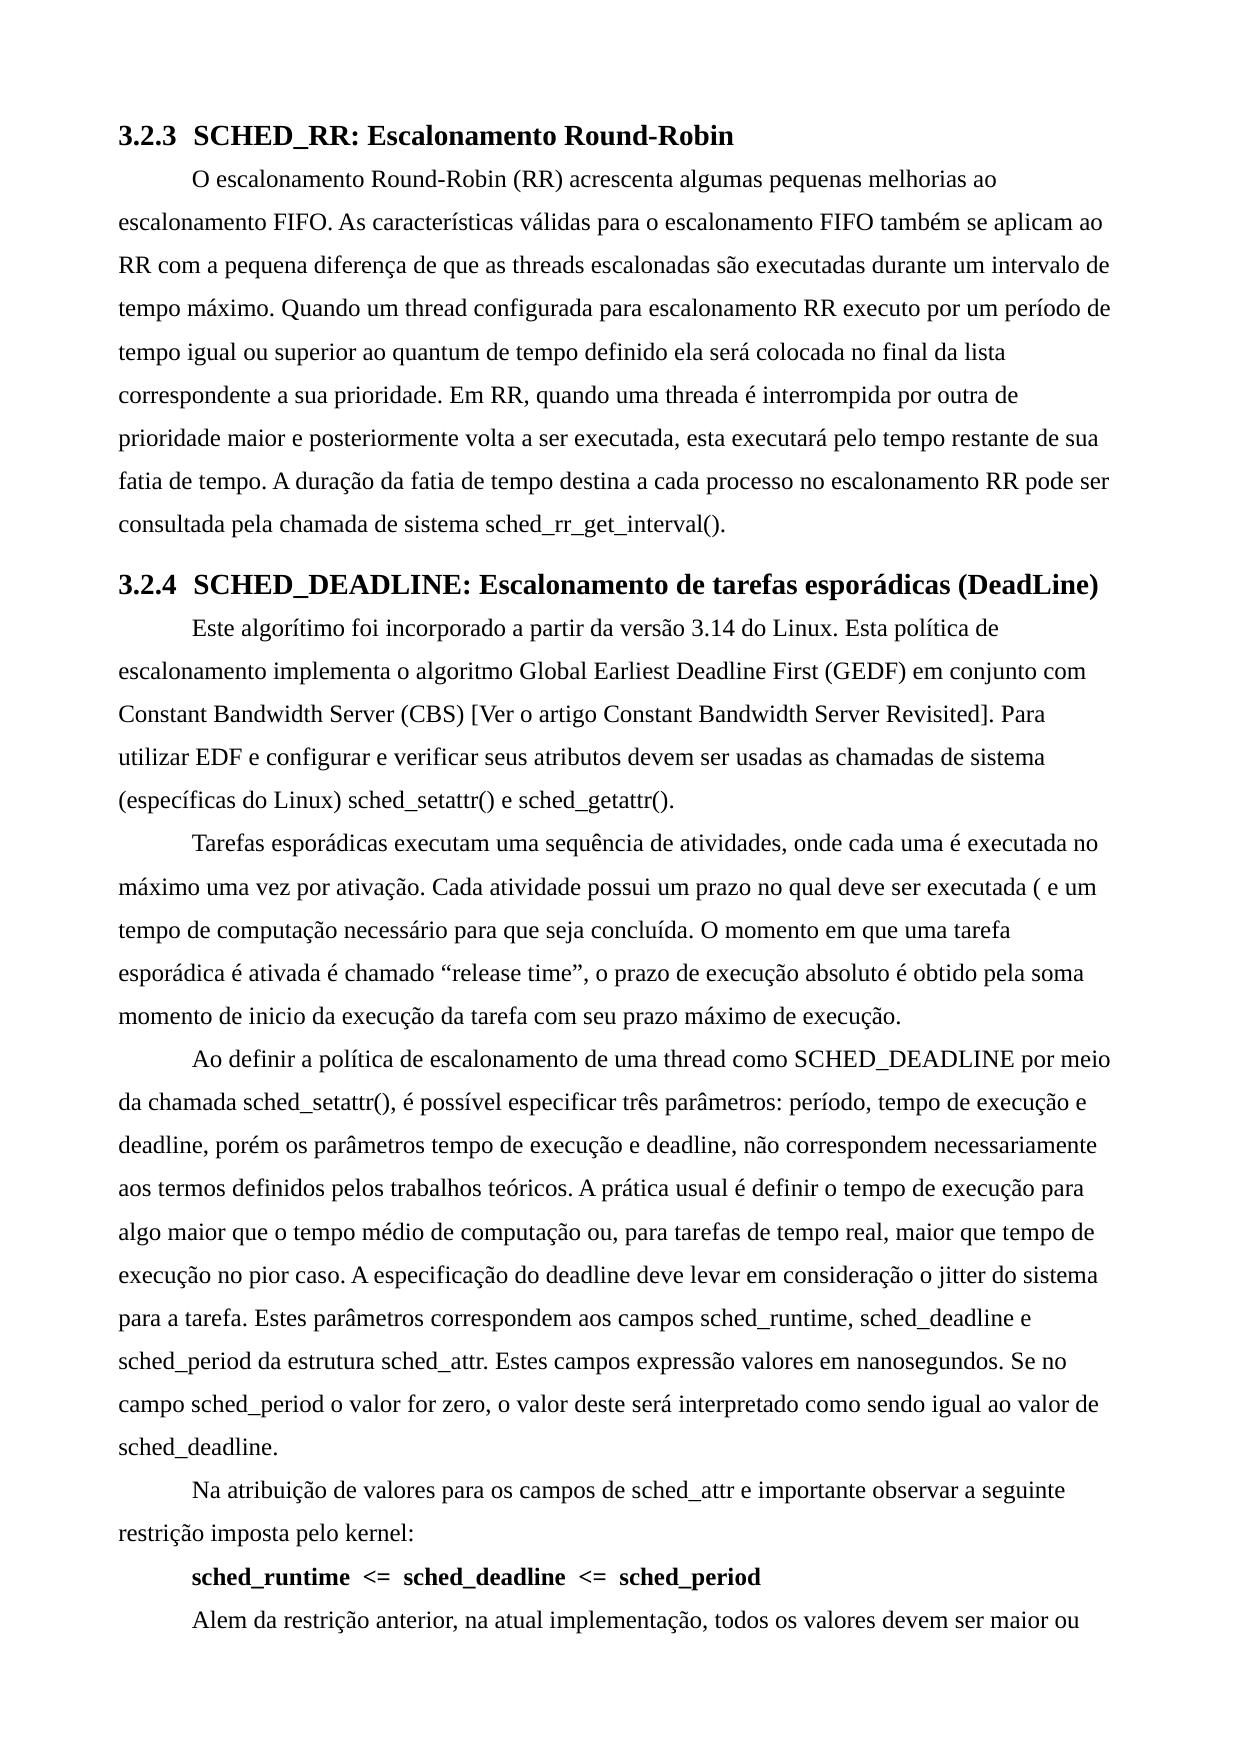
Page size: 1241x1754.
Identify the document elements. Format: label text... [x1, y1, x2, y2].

text Ao definir a política de escalonamento de uma thread como SCHED_DEADLINE por meio da chamada sched_setattr(), é possível especificar três parâmetros: período, tempo de execução e deadline, porém os parâmetros tempo de execução e deadline, não correspondem necessariamente aos termos definidos pelos trabalhos teóricos. A prática usual é definir o tempo de execução para algo maior que o tempo médio de computação ou, para tarefas de tempo real, maior que tempo de execução no pior caso. A especificação do deadline deve levar em consideração o jitter do sistema para a tarefa. Estes parâmetros correspondem aos campos sched_runtime, sched_deadline e sched_period da estrutura sched_attr. Estes campos expressão valores em nanosegundos. Se no campo sched_period o valor for zero, o valor deste será interpretado como sendo igual ao valor de sched_deadline. [118, 1044, 1122, 1461]
text Na atribuição de valores para os campos de sched_attr e importante observar a seguinte restrição imposta pelo kernel: [118, 1475, 1122, 1547]
text Este algorítimo foi incorporado a partir da versão 3.14 do Linux. Esta política de escalonamento implementa o algoritmo Global Earliest Deadline First (GEDF) em conjunto com Constant Bandwidth Server (CBS) [Ver o artigo Constant Bandwidth Server Revisited]. Para utilizar EDF e configurar e verificar seus atributos devem ser usadas as chamadas de sistema (específicas do Linux) sched_setattr() e sched_getattr(). [118, 613, 1122, 814]
text sched_runtime <= sched_deadline <= sched_period [118, 1562, 1122, 1590]
text O escalonamento Round-Robin (RR) acrescenta algumas pequenas melhorias ao escalonamento FIFO. As características válidas para o escalonamento FIFO também se aplicam ao RR com a pequena diferença de que as threads escalonadas são executadas durante um intervalo de tempo máximo. Quando um thread configurada para escalonamento RR executo por um período de tempo igual ou superior ao quantum de tempo definido ela será colocada no final da lista correspondente a sua prioridade. Em RR, quando uma threada é interrompida por outra de prioridade maior e posteriormente volta a ser executada, esta executará pelo tempo restante de sua fatia de tempo. A duração da fatia de tempo destina a cada processo no escalonamento RR pode ser consultada pela chamada de sistema sched_rr_get_interval(). [118, 164, 1122, 538]
text Alem da restrição anterior, na atual implementação, todos os valores devem ser maior ou [118, 1605, 1122, 1633]
subtitle SCHED_RR: Escalonamento Round-Robin [118, 118, 1122, 152]
subtitle SCHED_DEADLINE: Escalonamento de tarefas esporádicas (DeadLine) [118, 567, 1122, 600]
text Tarefas esporádicas executam uma sequência de atividades, onde cada uma é executada no máximo uma vez por ativação. Cada atividade possui um prazo no qual deve ser executada ( e um tempo de computação necessário para que seja concluída. O momento em que uma tarefa esporádica é ativada é chamado “release time”, o prazo de execução absoluto é obtido pela soma momento de inicio da execução da tarefa com seu prazo máximo de execução. [118, 828, 1122, 1030]
